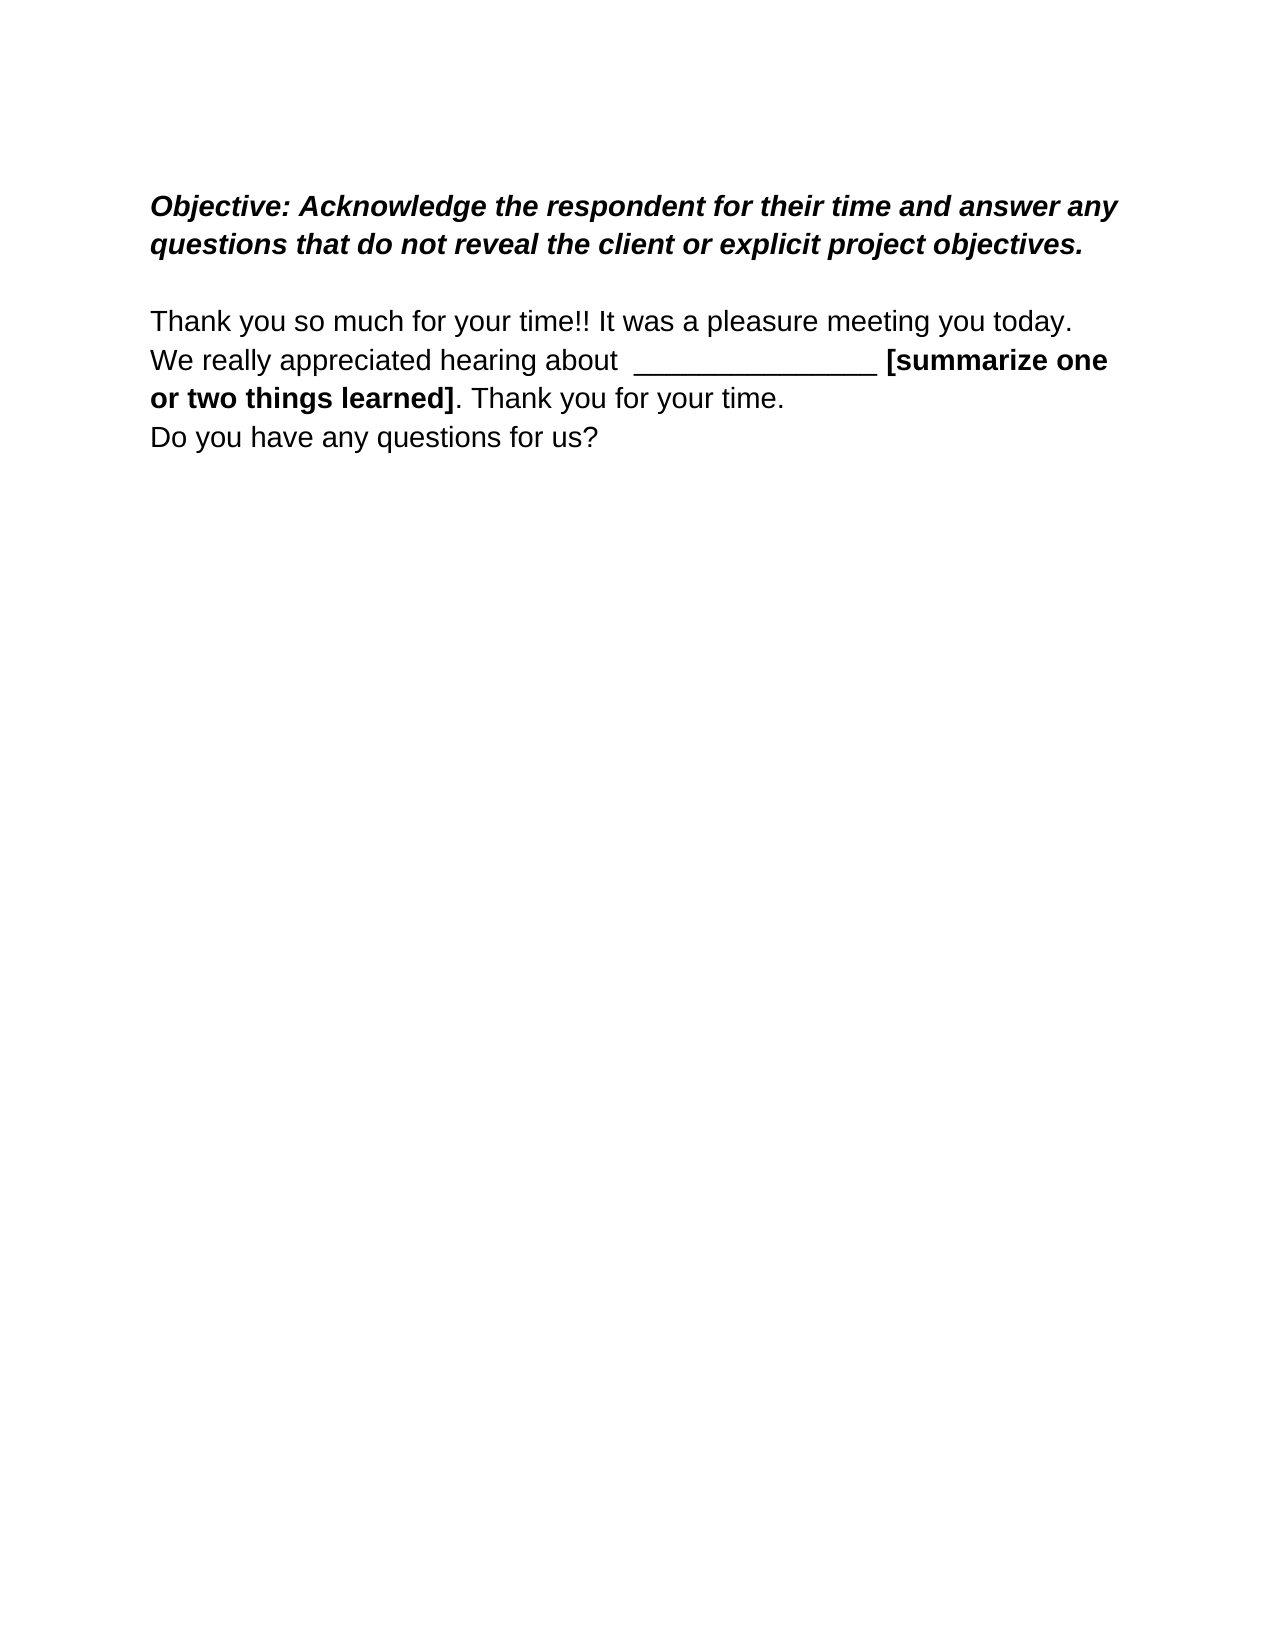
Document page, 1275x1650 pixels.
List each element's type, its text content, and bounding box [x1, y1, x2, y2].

text Do you have any questions for us? [150, 420, 1125, 453]
text Objective: Acknowledge the respondent for their time and answer any questions that do not reveal the client or explicit project objectives. [150, 188, 1125, 261]
text Thank you so much for your time!! It was a pleasure meeting you today. We really appreciated hearing about _______________ [summarize one or two things learned]. Thank you for your time. [150, 304, 1125, 415]
